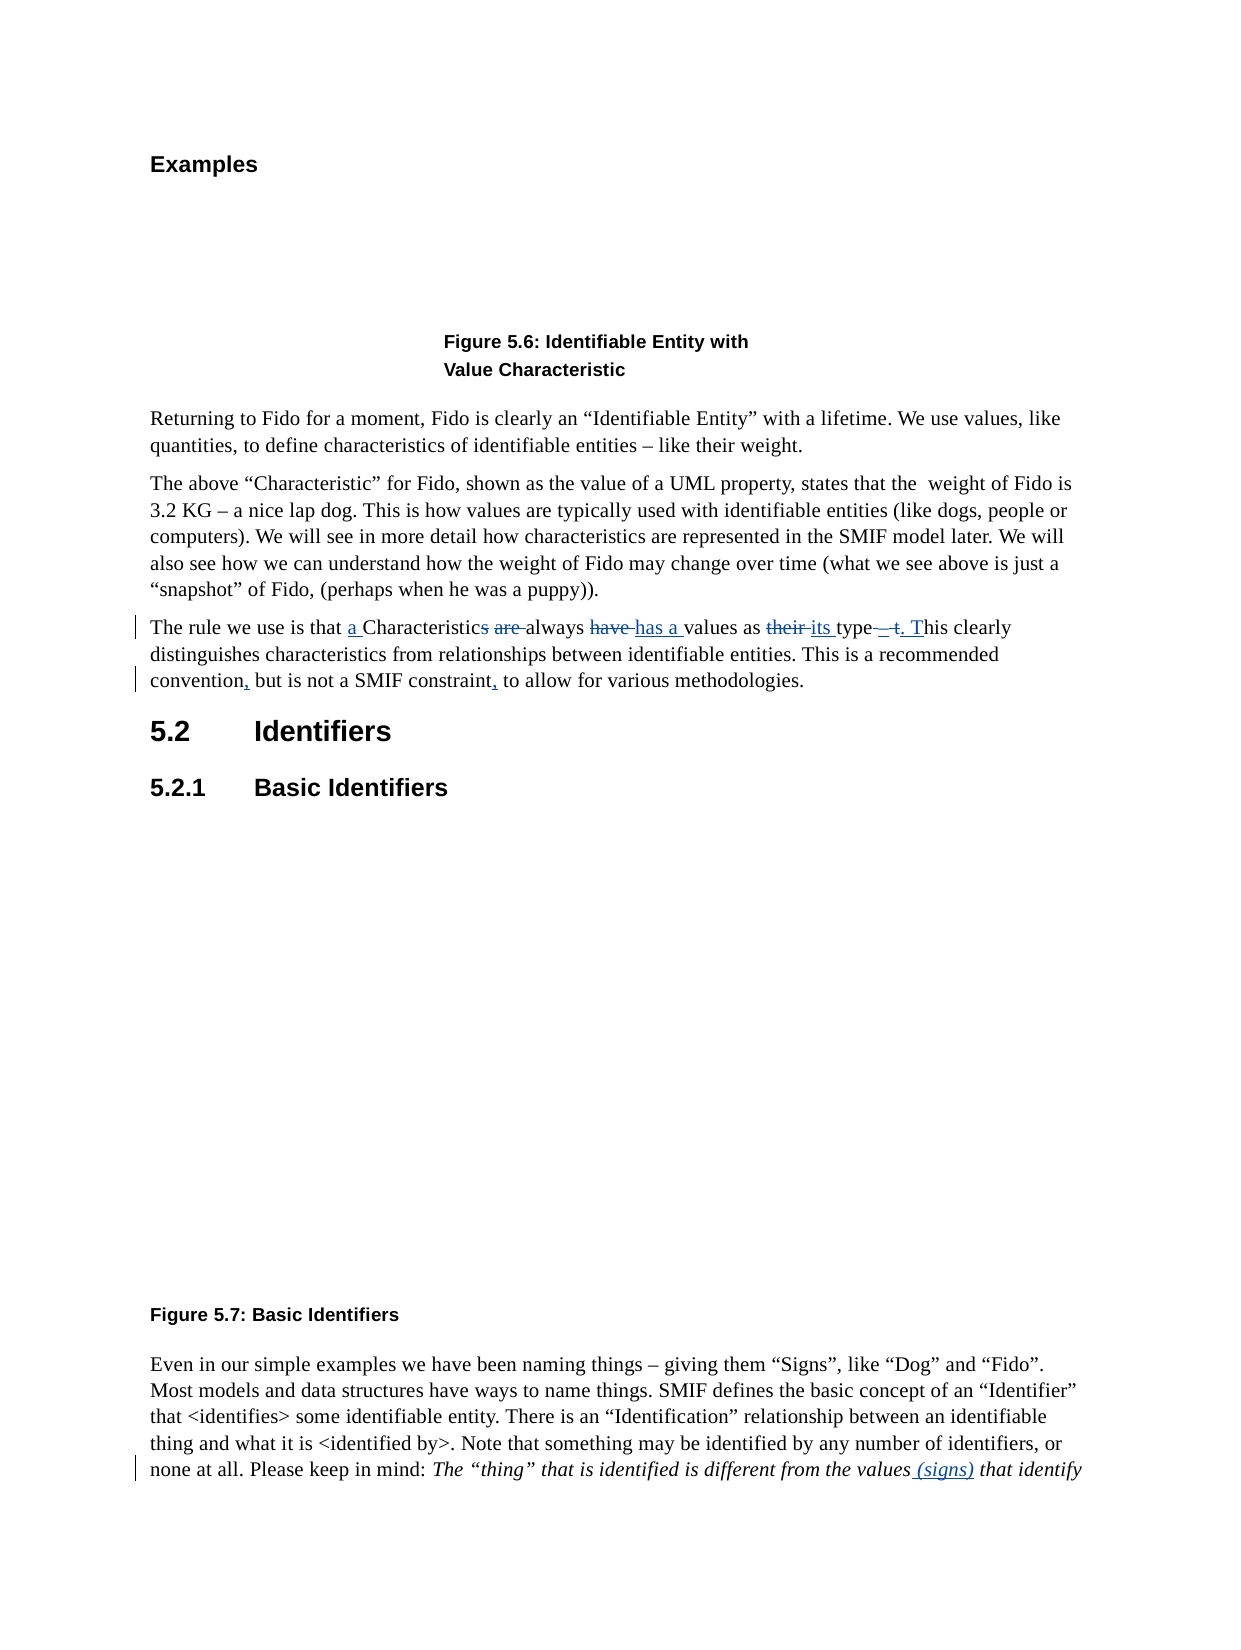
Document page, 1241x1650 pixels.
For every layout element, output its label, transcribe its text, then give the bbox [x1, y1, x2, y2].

subtitle Identifiers [150, 714, 1090, 747]
text Examples [150, 150, 1090, 177]
text The above “Characteristic” for Fido, shown as the value of a UML property, states that the weight of Fido is 3.2 KG – a nice lap dog. This is how values are typically used with identifiable entities (like dogs, people or computers). We will see in more detail how characteristics are represented in the SMIF model later. We will also see how we can understand how the weight of Fido may change over time (what we see above is just a “snapshot” of Fido, (perhaps when he was a puppy)). [150, 471, 1090, 601]
text Returning to Fido for a moment, Fido is clearly an “Identifiable Entity” with a lifetime. We use values, like quantities, to define characteristics of identifiable entities – like their weight. [150, 189, 1090, 457]
text Figure 5.7: Basic Identifiers [150, 834, 1090, 1325]
text Figure 5.6: Identifiable Entity with Value Characteristic [443, 201, 797, 380]
text Even in our simple examples we have been naming things – giving them “Signs”, like “Dog” and “Fido”. Most models and data structures have ways to name things. SMIF defines the basic concept of an “Identifier” that <identifies> some identifiable entity. There is an “Identification” relationship between an identifiable thing and what it is <identified by>. Note that something may be identified by any number of identifiers, or none at all. Please keep in mind: The “thing” that is identified is different from the values (signs) that identify it. A thing is also different from a data record that provides information about it. Modelers need to be clear about what the elements in their model really represent – real world entities, data records or perhaps social conventions. [150, 1325, 1090, 1481]
text Even in our simple examples we have been naming things – giving them “Signs”, like “Dog” and “Fido”. Most models and data structures have ways to name things. SMIF defines the basic concept of an “Identifier” that <identifies> some identifiable entity. There is an “Identification” relationship between an identifiable thing and what it is <identified by>. Note that something may be identified by any number of identifiers, or none at all. Please keep in mind: The “thing” that is identified is different from the values (signs) that identify it. A thing is also different from a data record that provides information about it. Modelers need to be clear about what the elements in their model really represent – real world entities, data records or perhaps social conventions. [150, 816, 1090, 834]
subtitle Basic Identifiers [150, 773, 1090, 802]
text The rule we use is that a Characteristic always has a values as its type–. This clearly distinguishes characteristics from relationships between identifiable entities. This is a recommended convention, but is not a SMIF constraint, to allow for various methodologies. [150, 615, 1090, 692]
